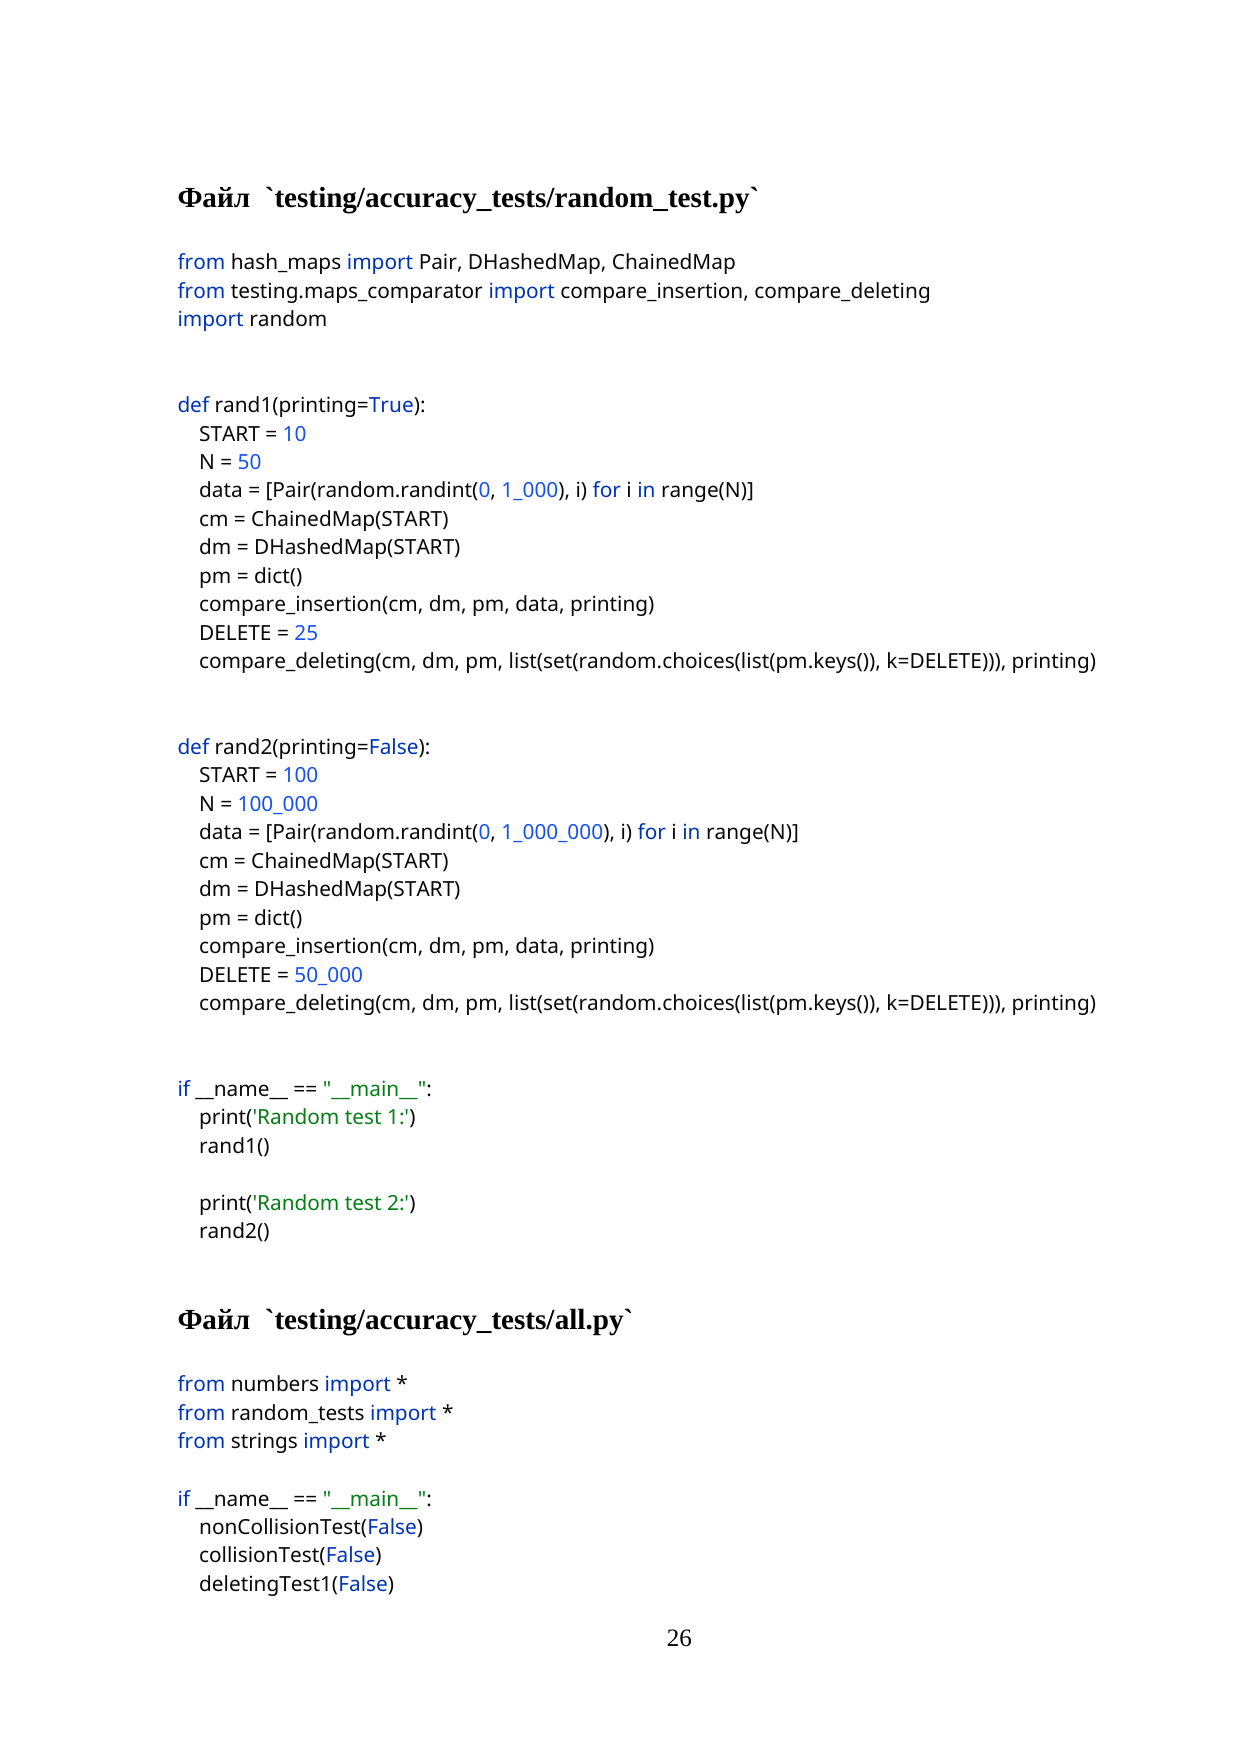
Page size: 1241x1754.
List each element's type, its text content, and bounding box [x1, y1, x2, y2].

subtitle Файл `testing/accuracy_tests/all.py` [177, 1302, 1181, 1336]
subtitle Файл `testing/accuracy_tests/random_test.py` [177, 180, 1181, 214]
text from hash_maps import Pair, DHashedMap, ChainedMap from testing.maps_comparator import compare_insertion, compare_deleting import random def rand1(printing=True): START = 10 N = 50 data = [Pair(random.randint(0, 1_000), i) for i in range(N)] cm = ChainedMap(START) dm = DHashedMap(START) pm = dict() compare_insertion(cm, dm, pm, data, printing) DELETE = 25 compare_deleting(cm, dm, pm, list(set(random.choices(list(pm.keys()), k=DELETE))), printing) def rand2(printing=False): START = 100 N = 100_000 data = [Pair(random.randint(0, 1_000_000), i) for i in range(N)] cm = ChainedMap(START) dm = DHashedMap(START) pm = dict() compare_insertion(cm, dm, pm, data, printing) DELETE = 50_000 compare_deleting(cm, dm, pm, list(set(random.choices(list(pm.keys()), k=DELETE))), printing) if __name__ == "__main__": print('Random test 1:') rand1() print('Random test 2:') rand2() [177, 247, 1181, 1274]
text from numbers import * from random_tests import * from strings import * if __name__ == "__main__": nonCollisionTest(False) collisionTest(False) deletingTest1(False) [177, 1369, 1181, 1597]
